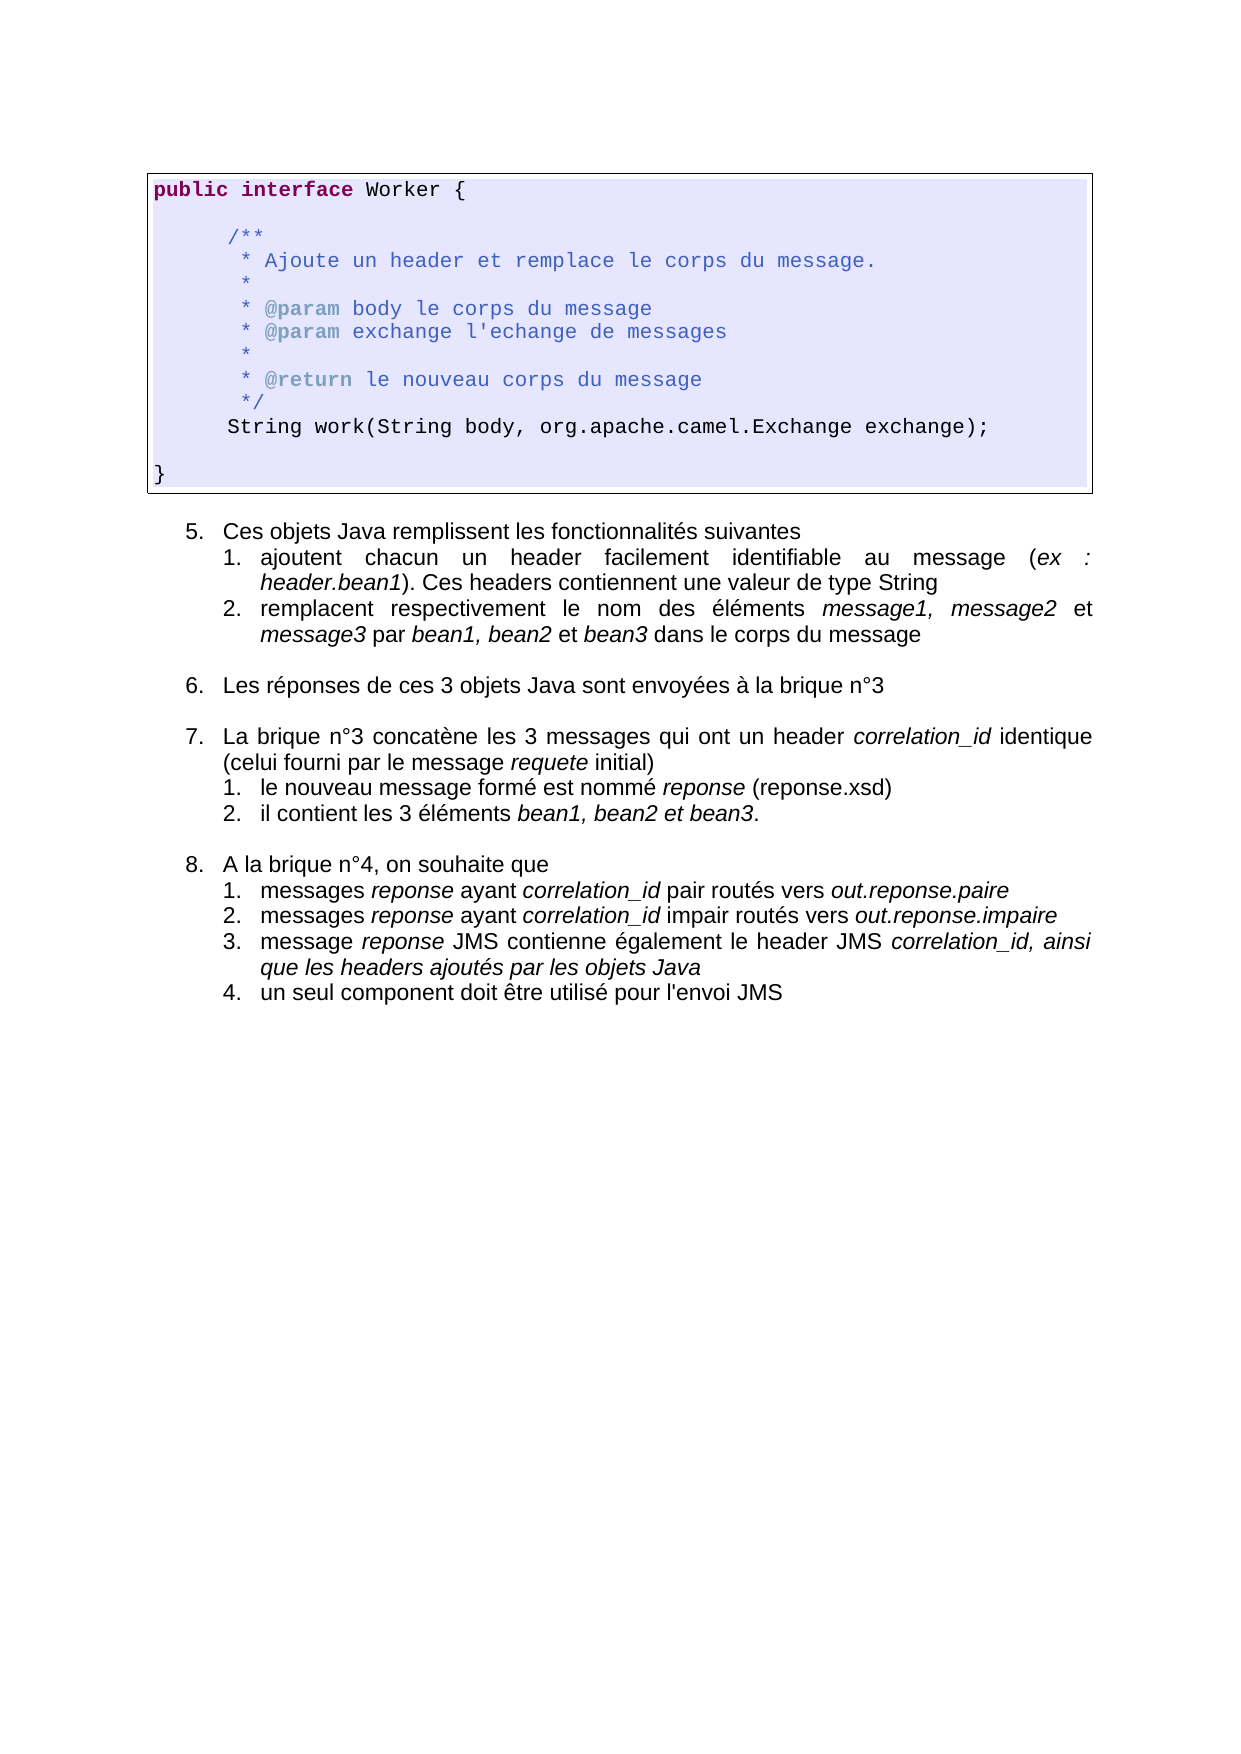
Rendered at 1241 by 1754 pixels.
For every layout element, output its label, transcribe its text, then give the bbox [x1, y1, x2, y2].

list Les réponses de ces 3 objets Java sont envoyées à la brique n°3 [185, 672, 1092, 698]
table_header public interface Worker { /** * Ajoute un header et remplace le corps du message. * * @param body le corps du message * @param exchange l'echange de messages * * @return le nouveau corps du message */ String work(String body, org.apache.camel.Exchange exchange); } [148, 174, 1092, 493]
list remplacent respectivement le nom des éléments message1, message2 et message3 par bean1, bean2 et bean3 dans le corps du message [223, 596, 1092, 647]
list Ces objets Java remplissent les fonctionnalités suivantes [185, 519, 1092, 544]
list A la brique n°4, on souhaite que [185, 852, 1092, 877]
list un seul component doit être utilisé pour l'envoi JMS [223, 980, 1092, 1006]
list messages reponse ayant correlation_id pair routés vers out.reponse.paire [223, 877, 1092, 903]
list il contient les 3 éléments bean1, bean2 et bean3. [223, 801, 1092, 826]
list le nouveau message formé est nommé reponse (reponse.xsd) [223, 775, 1092, 801]
list ajoutent chacun un header facilement identifiable au message (ex : header.bean1). Ces headers contiennent une valeur de type String [223, 544, 1092, 596]
list messages reponse ayant correlation_id impair routés vers out.reponse.impaire [223, 903, 1092, 929]
list message reponse JMS contienne également le header JMS correlation_id, ainsi que les headers ajoutés par les objets Java [223, 929, 1092, 980]
list La brique n°3 concatène les 3 messages qui ont un header correlation_id identique (celui fourni par le message requete initial) [185, 724, 1092, 775]
